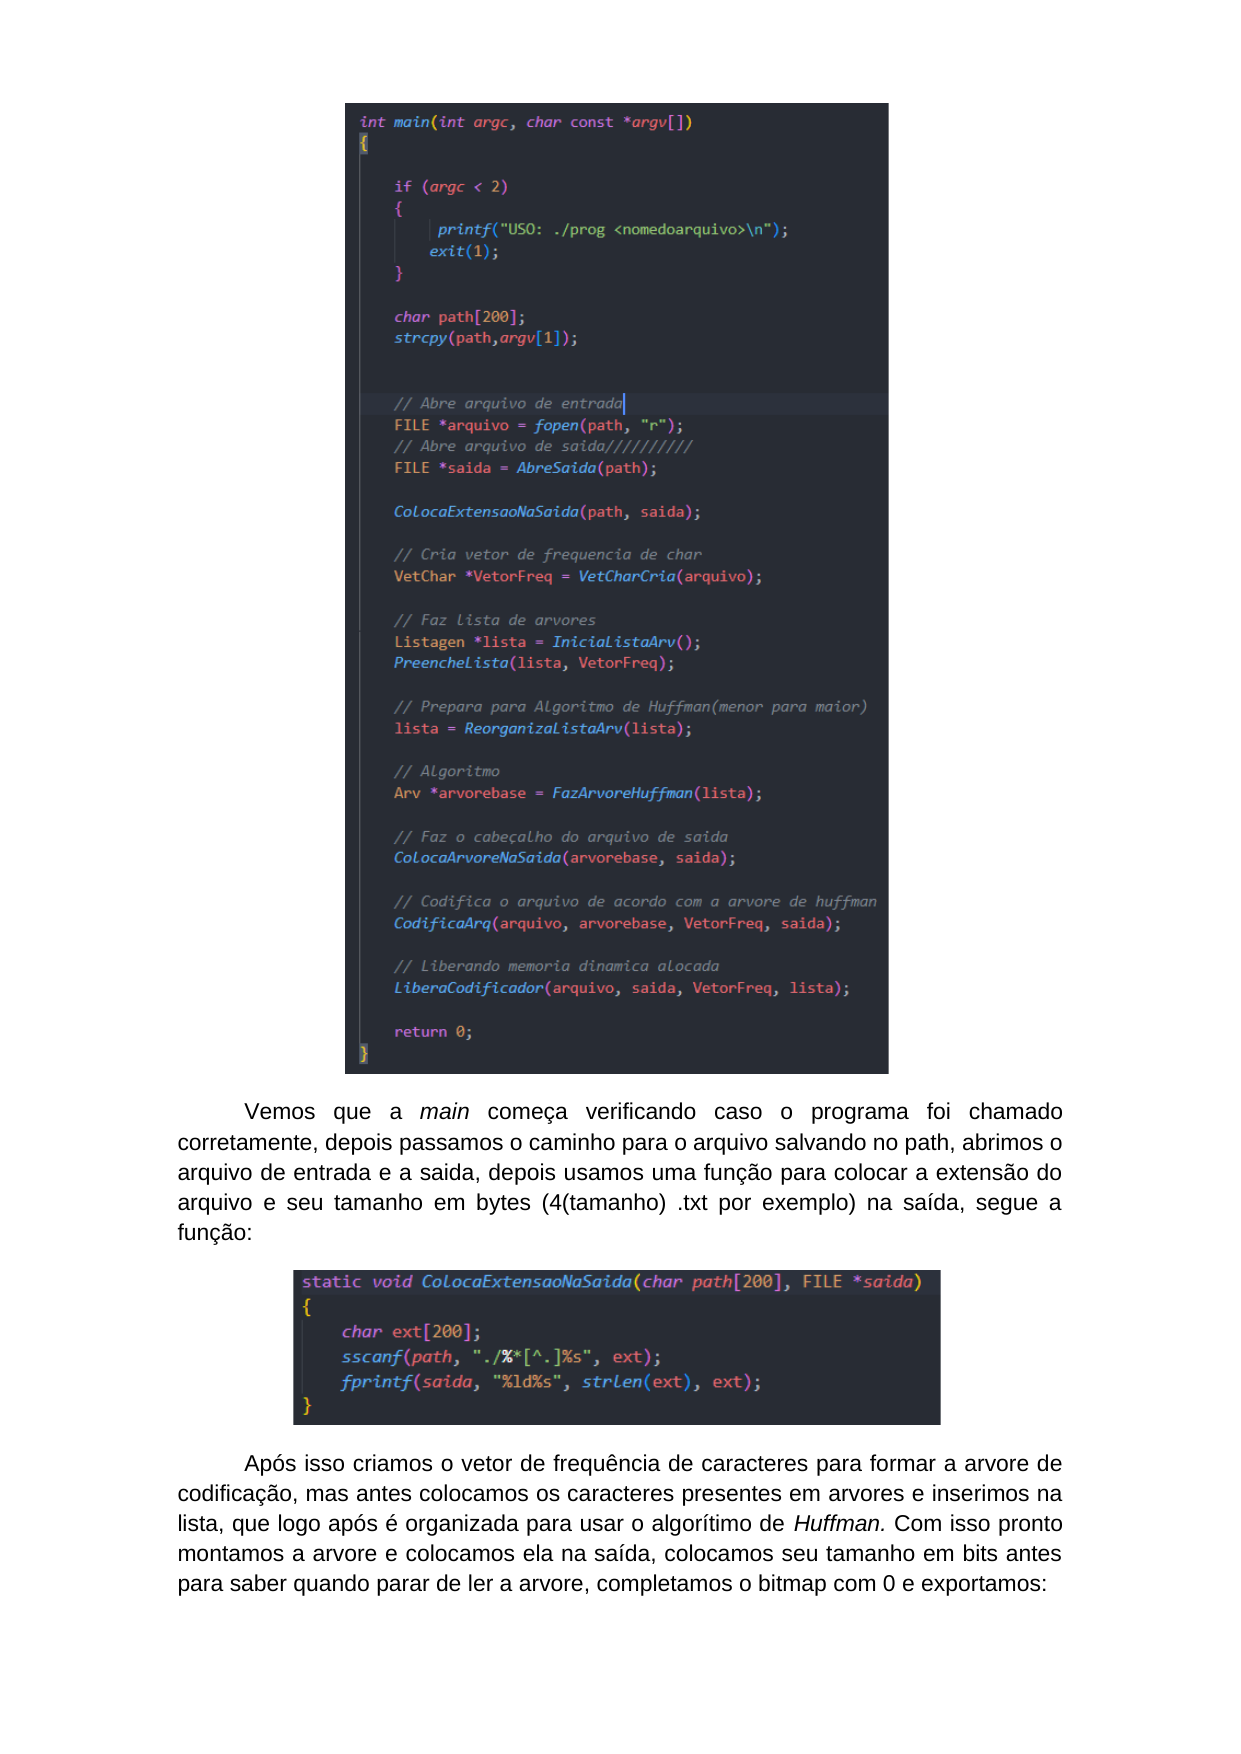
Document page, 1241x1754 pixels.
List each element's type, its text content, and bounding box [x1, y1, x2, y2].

picture [345, 103, 889, 1074]
text Vemos que a main começa verificando caso o programa foi chamado corretamente, depois passamos o caminho para o arquivo salvando no path, abrimos o arquivo de entrada e a saida, depois usamos uma função para colocar a extensão do arquivo e seu tamanho em bytes (4(tamanho) .txt por exemplo) na saída, segue a função: [177, 1098, 1063, 1246]
picture [293, 1270, 941, 1425]
text Após isso criamos o vetor de frequência de caracteres para formar a arvore de codificação, mas antes colocamos os caracteres presentes em arvores e inserimos na lista, que logo após é organizada para usar o algorítimo de Huffman. Com isso pronto montamos a arvore e colocamos ela na saída, colocamos seu tamanho em bits antes para saber quando parar de ler a arvore, completamos o bitmap com 0 e exportamos: [177, 1449, 1063, 1597]
